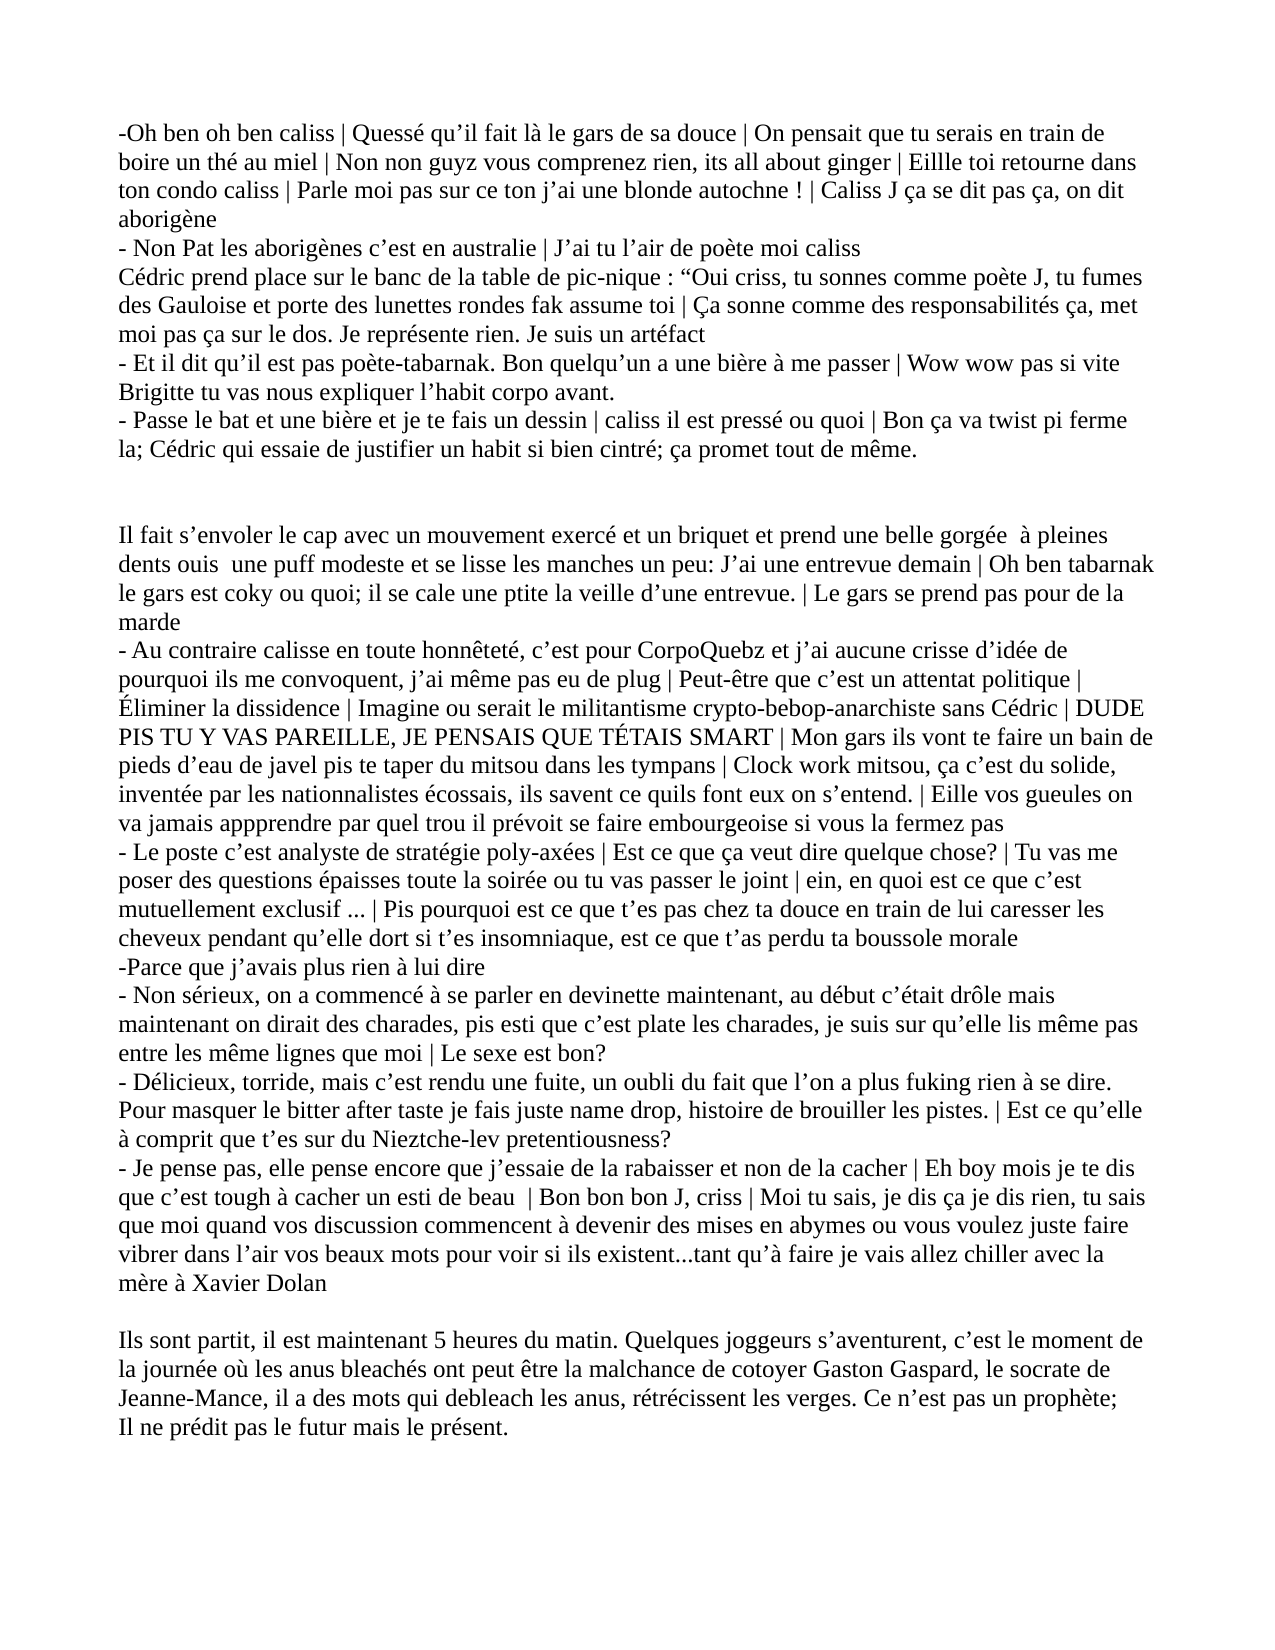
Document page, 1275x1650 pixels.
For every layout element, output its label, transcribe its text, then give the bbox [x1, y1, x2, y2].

text - Non sérieux, on a commencé à se parler en devinette maintenant, au début c’était drôle mais maintenant on dirait des charades, pis esti que c’est plate les charades, je suis sur qu’elle lis même pas entre les même lignes que moi | Le sexe est bon? [118, 981, 1157, 1067]
text - Passe le bat et une bière et je te fais un dessin | caliss il est pressé ou quoi | Bon ça va twist pi ferme la; Cédric qui essaie de justifier un habit si bien cintré; ça promet tout de même. [118, 406, 1157, 463]
text - Délicieux, torride, mais c’est rendu une fuite, un oubli du fait que l’on a plus fuking rien à se dire. Pour masquer le bitter after taste je fais juste name drop, histoire de brouiller les pistes. | Est ce qu’elle à comprit que t’es sur du Nieztche-lev pretentiousness? [118, 1067, 1157, 1153]
text Ils sont partit, il est maintenant 5 heures du matin. Quelques joggeurs s’aventurent, c’est le moment de la journée où les anus bleachés ont peut être la malchance de cotoyer Gaston Gaspard, le socrate de Jeanne-Mance, il a des mots qui debleach les anus, rétrécissent les verges. Ce n’est pas un prophète; [118, 1326, 1157, 1412]
text Il fait s’envoler le cap avec un mouvement exercé et un briquet et prend une belle gorgée à pleines dents ouis une puff modeste et se lisse les manches un peu: J’ai une entrevue demain | Oh ben tabarnak le gars est coky ou quoi; il se cale une ptite la veille d’une entrevue. | Le gars se prend pas pour de la marde [118, 521, 1157, 636]
text Cédric prend place sur le banc de la table de pic-nique : “Oui criss, tu sonnes comme poète J, tu fumes des Gauloise et porte des lunettes rondes fak assume toi | Ça sonne comme des responsabilités ça, met moi pas ça sur le dos. Je représente rien. Je suis un artéfact [118, 262, 1157, 348]
text Il ne prédit pas le futur mais le présent. [118, 1412, 1157, 1441]
text -Oh ben oh ben caliss | Quessé qu’il fait là le gars de sa douce | On pensait que tu serais en train de boire un thé au miel | Non non guyz vous comprenez rien, its all about ginger | Eillle toi retourne dans ton condo caliss | Parle moi pas sur ce ton j’ai une blonde autochne ! | Caliss J ça se dit pas ça, on dit aborigène [118, 118, 1157, 233]
text - Et il dit qu’il est pas poète-tabarnak. Bon quelqu’un a une bière à me passer | Wow wow pas si vite Brigitte tu vas nous expliquer l’habit corpo avant. [118, 348, 1157, 406]
text - Le poste c’est analyste de stratégie poly-axées | Est ce que ça veut dire quelque chose? | Tu vas me poser des questions épaisses toute la soirée ou tu vas passer le joint | ein, en quoi est ce que c’est mutuellement exclusif ... | Pis pourquoi est ce que t’es pas chez ta douce en train de lui caresser les cheveux pendant qu’elle dort si t’es insomniaque, est ce que t’as perdu ta boussole morale [118, 837, 1157, 952]
text -Parce que j’avais plus rien à lui dire [118, 952, 1157, 981]
text - Au contraire calisse en toute honnêteté, c’est pour CorpoQuebz et j’ai aucune crisse d’idée de pourquoi ils me convoquent, j’ai même pas eu de plug | Peut-être que c’est un attentat politique | Éliminer la dissidence | Imagine ou serait le militantisme crypto-bebop-anarchiste sans Cédric | DUDE PIS TU Y VAS PAREILLE, JE PENSAIS QUE TÉTAIS SMART | Mon gars ils vont te faire un bain de pieds d’eau de javel pis te taper du mitsou dans les tympans | Clock work mitsou, ça c’est du solide, inventée par les nationnalistes écossais, ils savent ce quils font eux on s’entend. | Eille vos gueules on va jamais appprendre par quel trou il prévoit se faire embourgeoise si vous la fermez pas [118, 636, 1157, 837]
text - Je pense pas, elle pense encore que j’essaie de la rabaisser et non de la cacher | Eh boy mois je te dis que c’est tough à cacher un esti de beau | Bon bon bon J, criss | Moi tu sais, je dis ça je dis rien, tu sais que moi quand vos discussion commencent à devenir des mises en abymes ou vous voulez juste faire vibrer dans l’air vos beaux mots pour voir si ils existent...tant qu’à faire je vais allez chiller avec la mère à Xavier Dolan [118, 1153, 1157, 1297]
text - Non Pat les aborigènes c’est en australie | J’ai tu l’air de poète moi caliss [118, 233, 1157, 262]
